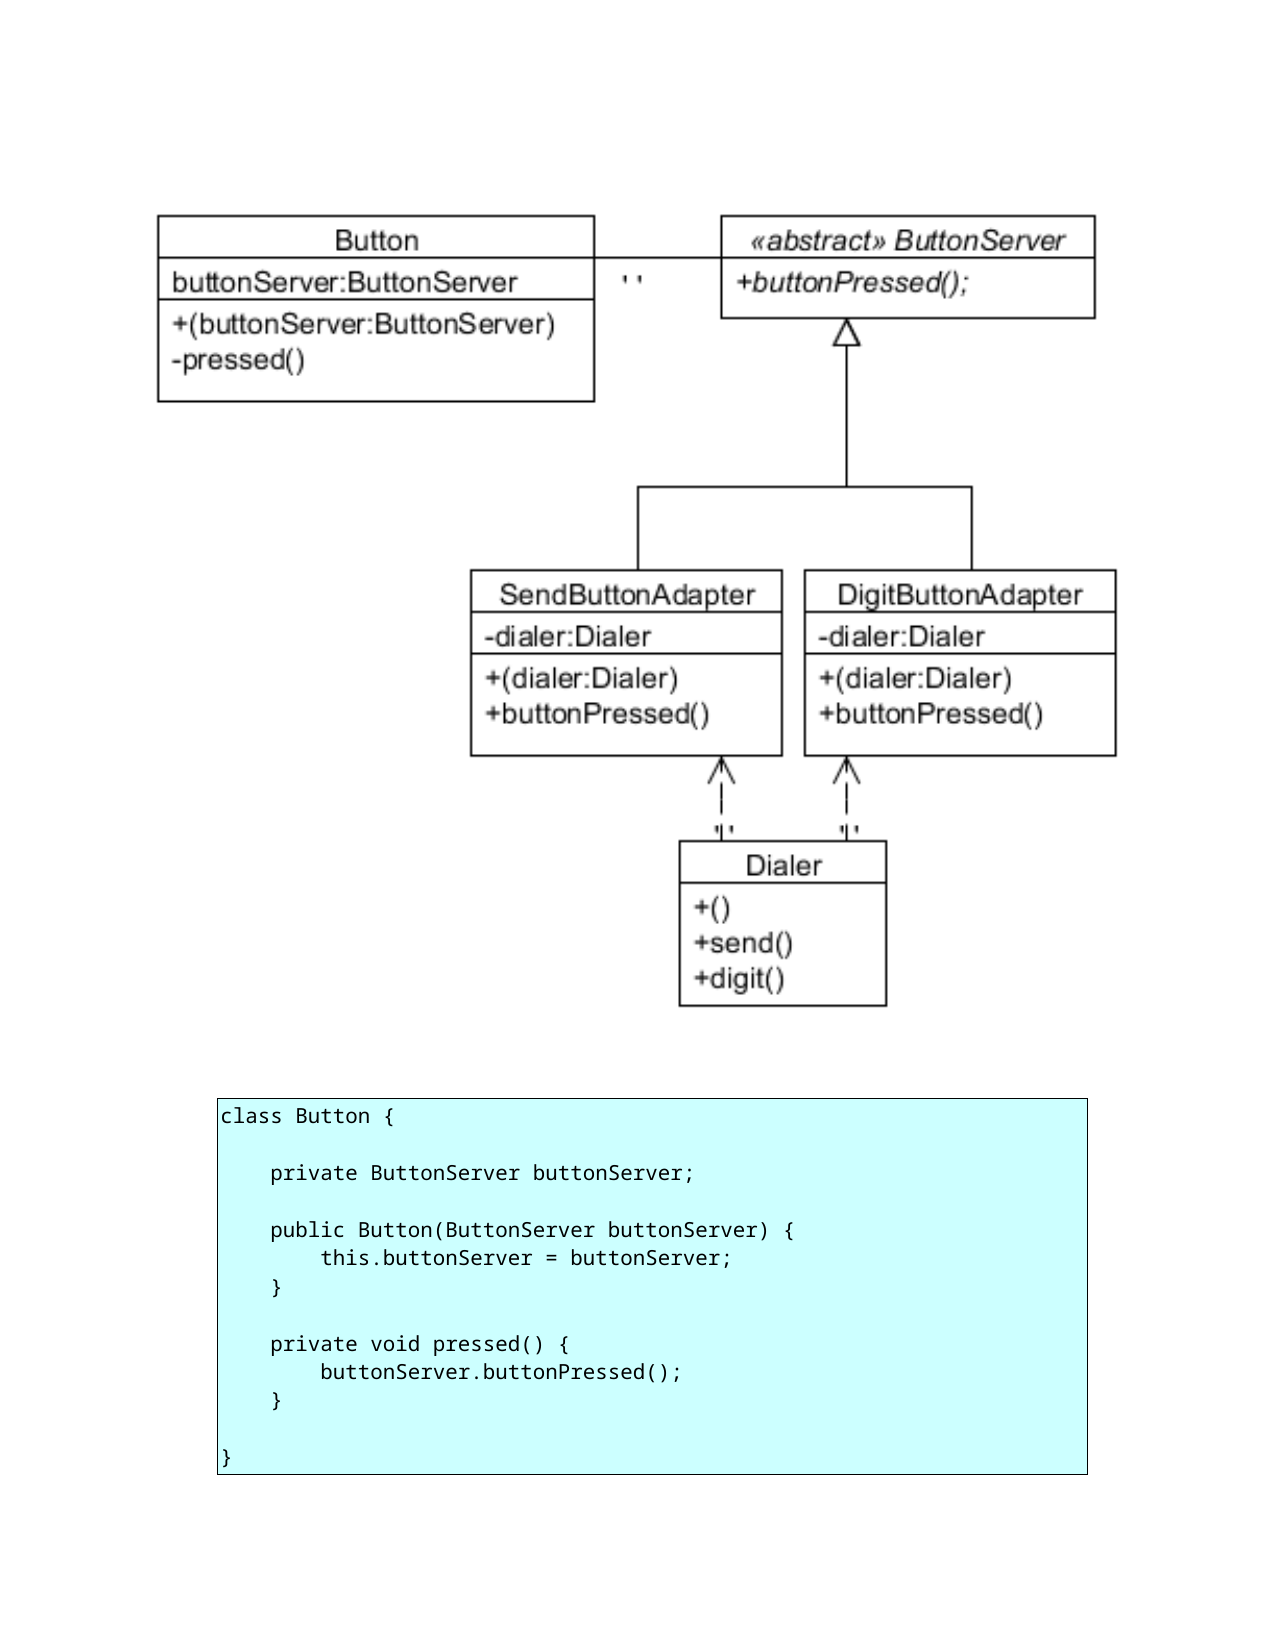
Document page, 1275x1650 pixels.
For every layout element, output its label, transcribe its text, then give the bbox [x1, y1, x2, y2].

picture [116, 153, 1159, 1049]
text class Button { private ButtonServer buttonServer; public Button(ButtonServer buttonServer) { this.buttonServer = buttonServer; } private void pressed() { buttonServer.buttonPressed(); } } [218, 1099, 1087, 1474]
